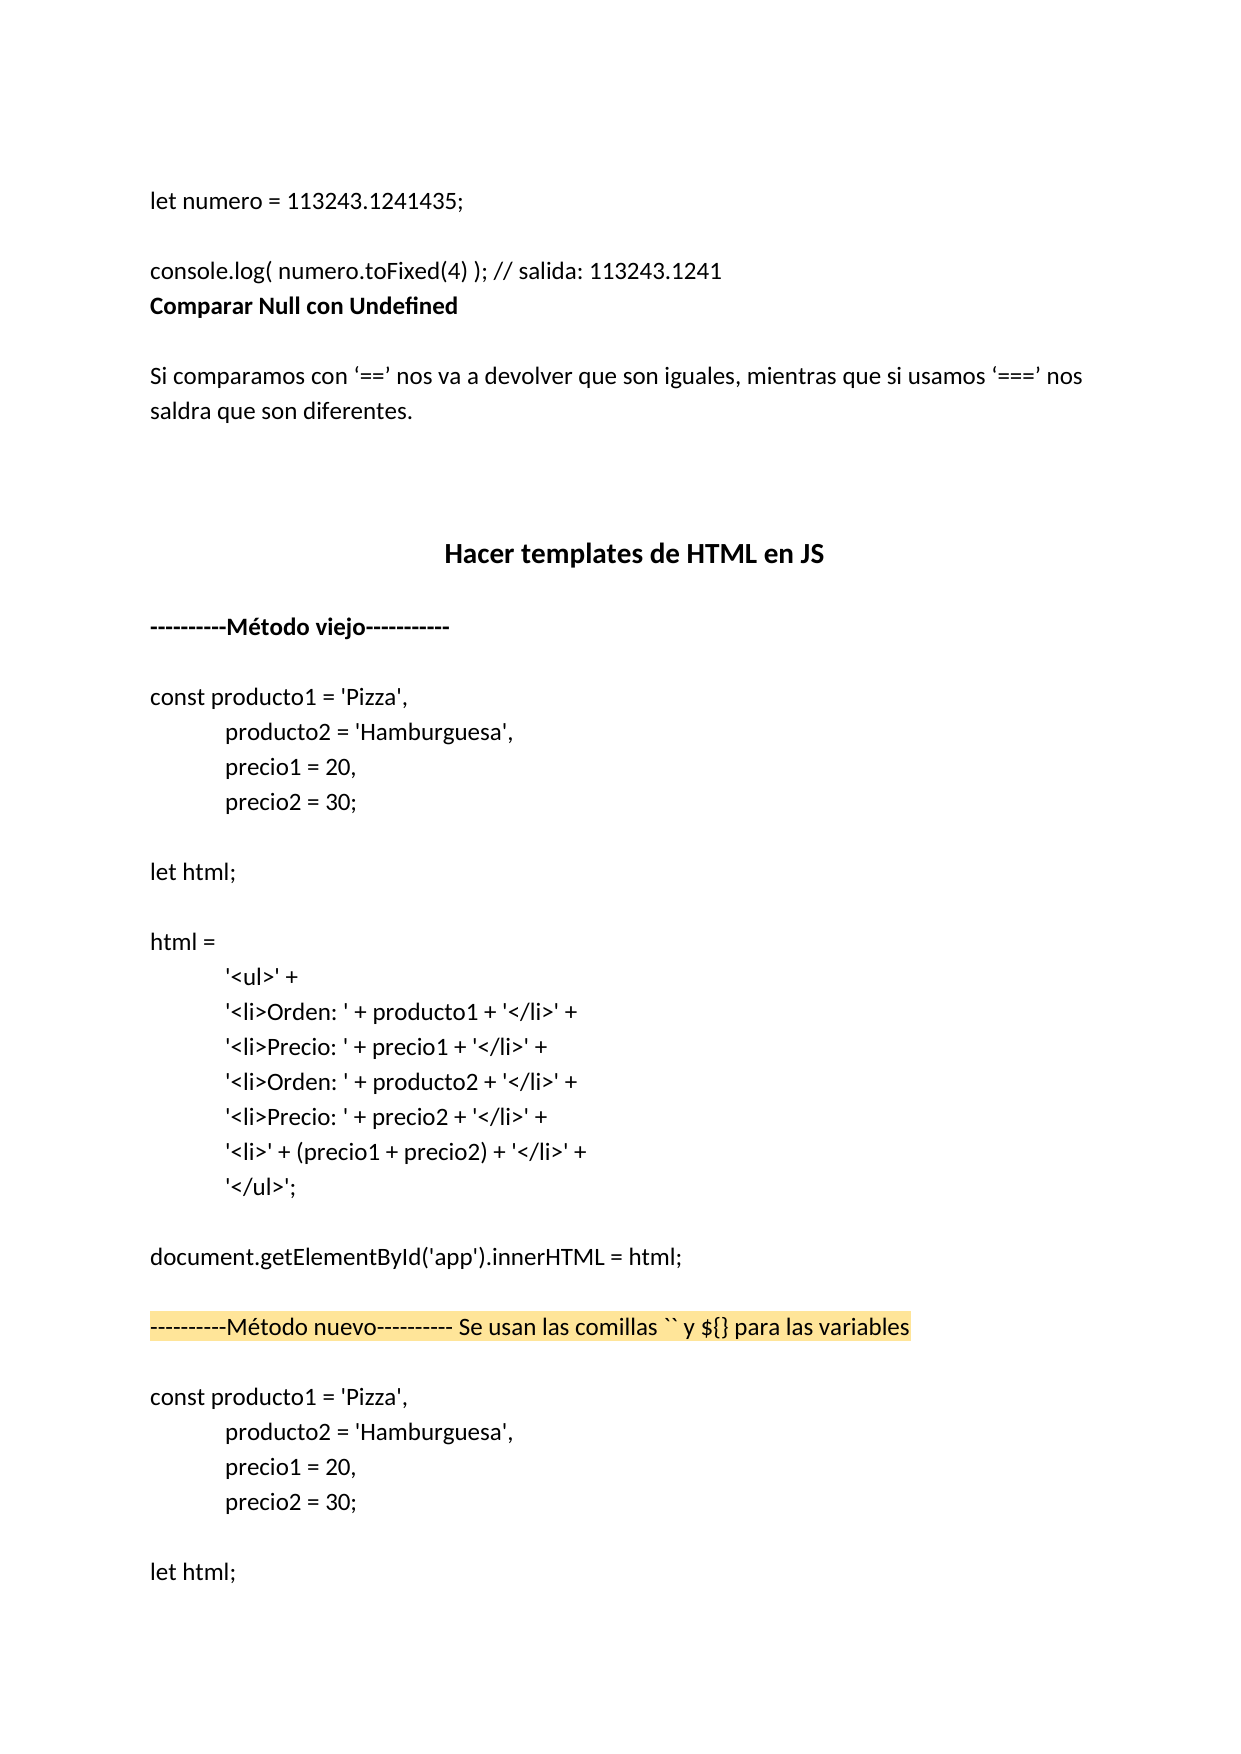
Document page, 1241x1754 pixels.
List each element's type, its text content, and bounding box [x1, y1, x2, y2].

text Hacer templates de HTML en JS [150, 535, 1090, 571]
text '</ul>'; [150, 1171, 1090, 1201]
text let numero = 113243.1241435; [150, 185, 1090, 216]
text '<li>Orden: ' + producto2 + '</li>' + [150, 1066, 1090, 1096]
text let html; [150, 1556, 1090, 1586]
text ----------Método nuevo---------- Se usan las comillas `` y ${} para las variables [150, 1311, 1090, 1341]
text '<li>Precio: ' + precio2 + '</li>' + [150, 1101, 1090, 1131]
text precio1 = 20, [150, 751, 1090, 781]
text Comparar Null con Undefined [150, 290, 1090, 321]
text ----------Método viejo----------- [150, 611, 1090, 641]
text producto2 = 'Hamburguesa', [150, 716, 1090, 746]
text '<li>Precio: ' + precio1 + '</li>' + [150, 1031, 1090, 1061]
text document.getElementById('app').innerHTML = html; [150, 1241, 1090, 1271]
text console.log( numero.toFixed(4) ); // salida: 113243.1241 [150, 255, 1090, 286]
text const producto1 = 'Pizza', [150, 681, 1090, 711]
text let html; [150, 856, 1090, 886]
text '<ul>' + [150, 961, 1090, 991]
text const producto1 = 'Pizza', [150, 1381, 1090, 1411]
text '<li>Orden: ' + producto1 + '</li>' + [150, 996, 1090, 1026]
text Si comparamos con ‘==’ nos va a devolver que son iguales, mientras que si usamos ‘===’ nos saldra que son diferentes. [150, 360, 1090, 426]
text html = [150, 926, 1090, 956]
text '<li>' + (precio1 + precio2) + '</li>' + [150, 1136, 1090, 1166]
text precio2 = 30; [150, 1486, 1090, 1516]
text precio2 = 30; [150, 786, 1090, 816]
text producto2 = 'Hamburguesa', [150, 1416, 1090, 1446]
text precio1 = 20, [150, 1451, 1090, 1481]
